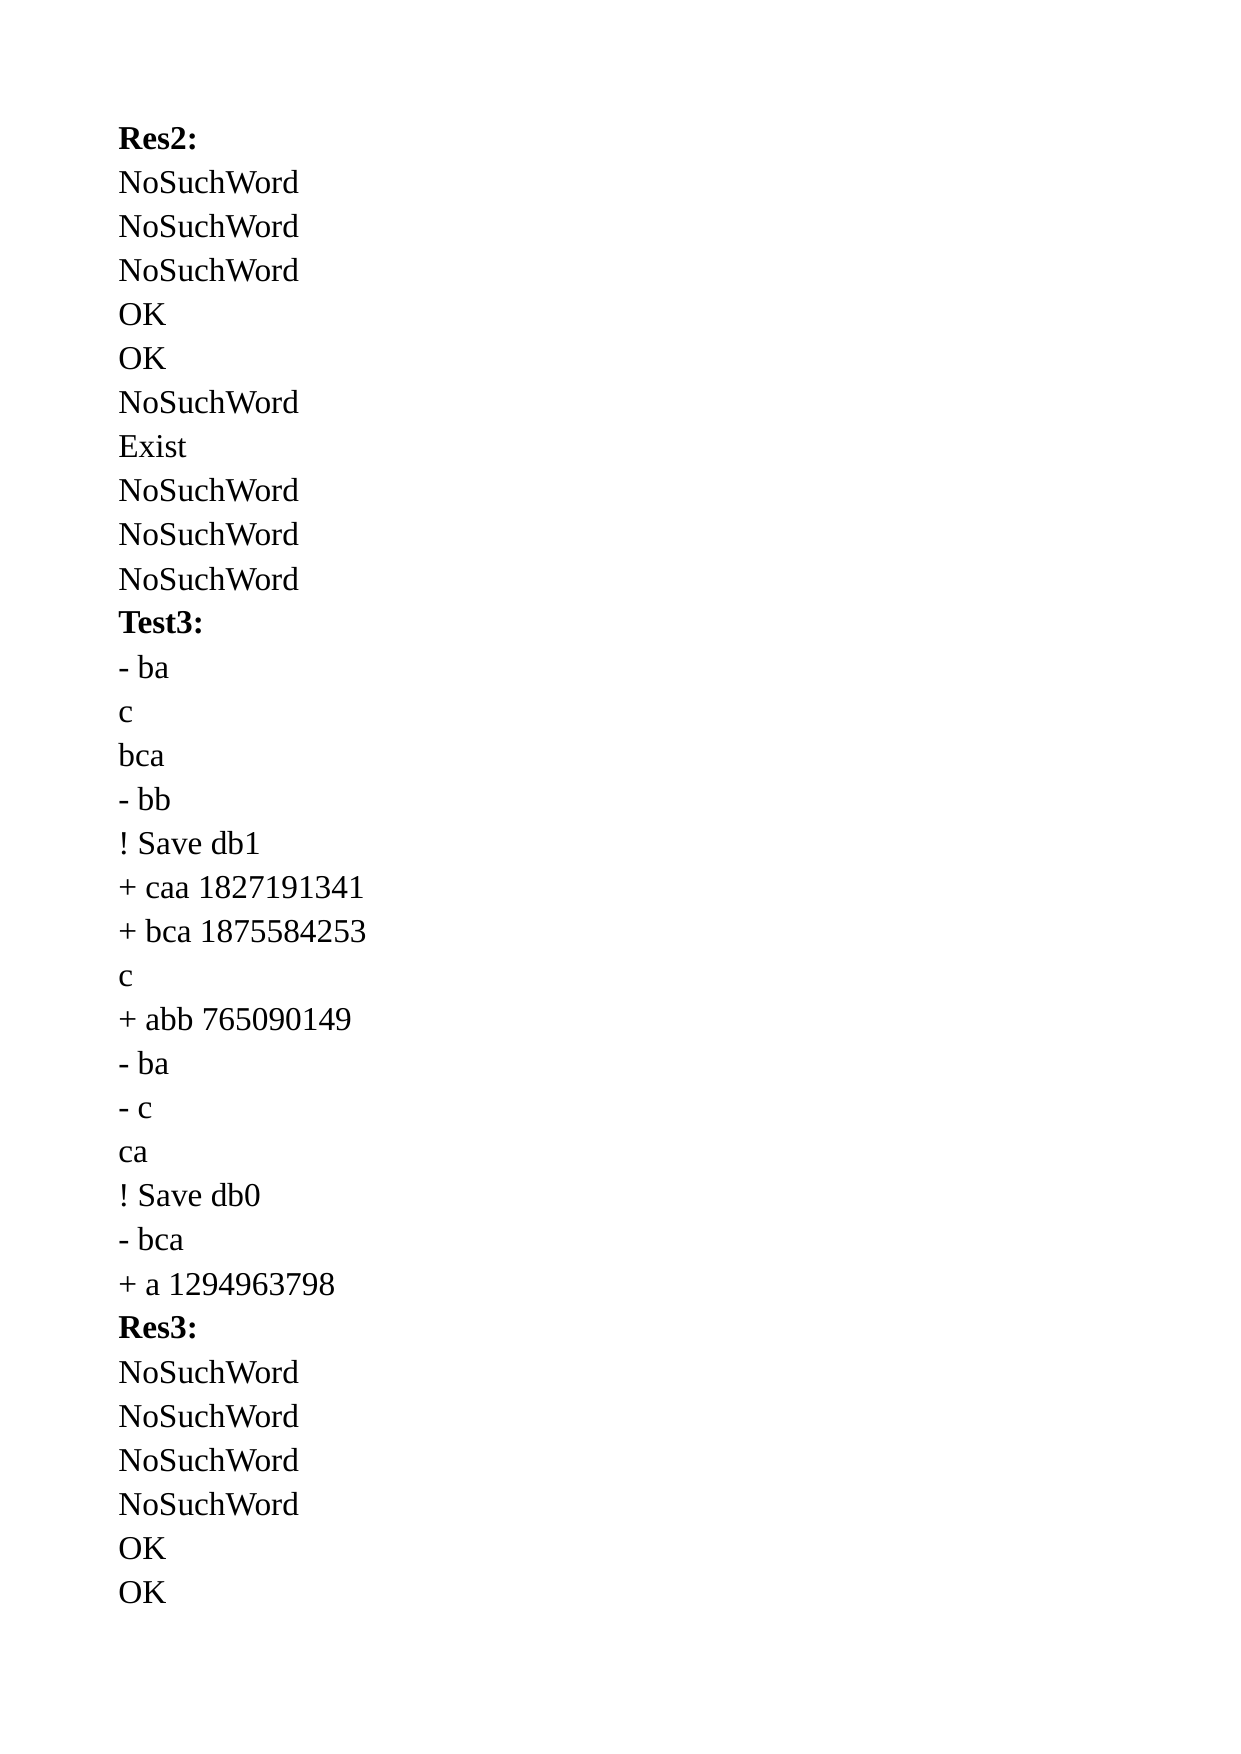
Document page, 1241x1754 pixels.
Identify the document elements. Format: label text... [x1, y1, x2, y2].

text ! Save db0 [118, 1176, 1122, 1214]
text - ba [118, 647, 1122, 685]
text ! Save db1 [118, 823, 1122, 861]
text OK [118, 1572, 1122, 1611]
text + caa 1827191341 [118, 867, 1122, 906]
text NoSuchWord [118, 1352, 1122, 1390]
text - ba [118, 1043, 1122, 1082]
text Res3: [118, 1308, 1122, 1346]
text c [118, 955, 1122, 994]
text NoSuchWord [118, 1396, 1122, 1434]
text NoSuchWord [118, 559, 1122, 597]
text + a 1294963798 [118, 1264, 1122, 1302]
text NoSuchWord [118, 206, 1122, 244]
text - c [118, 1087, 1122, 1126]
text OK [118, 1528, 1122, 1566]
text Res2: [118, 118, 1122, 156]
text NoSuchWord [118, 1484, 1122, 1522]
text NoSuchWord [118, 382, 1122, 421]
text ca [118, 1132, 1122, 1170]
text NoSuchWord [118, 515, 1122, 553]
text NoSuchWord [118, 471, 1122, 509]
text OK [118, 294, 1122, 333]
text Exist [118, 427, 1122, 465]
text bca [118, 735, 1122, 773]
text Test3: [118, 603, 1122, 641]
text + bca 1875584253 [118, 911, 1122, 949]
text c [118, 691, 1122, 729]
text NoSuchWord [118, 162, 1122, 201]
text - bca [118, 1220, 1122, 1258]
text OK [118, 338, 1122, 377]
text NoSuchWord [118, 250, 1122, 289]
text - bb [118, 779, 1122, 817]
text + abb 765090149 [118, 999, 1122, 1038]
text NoSuchWord [118, 1440, 1122, 1478]
